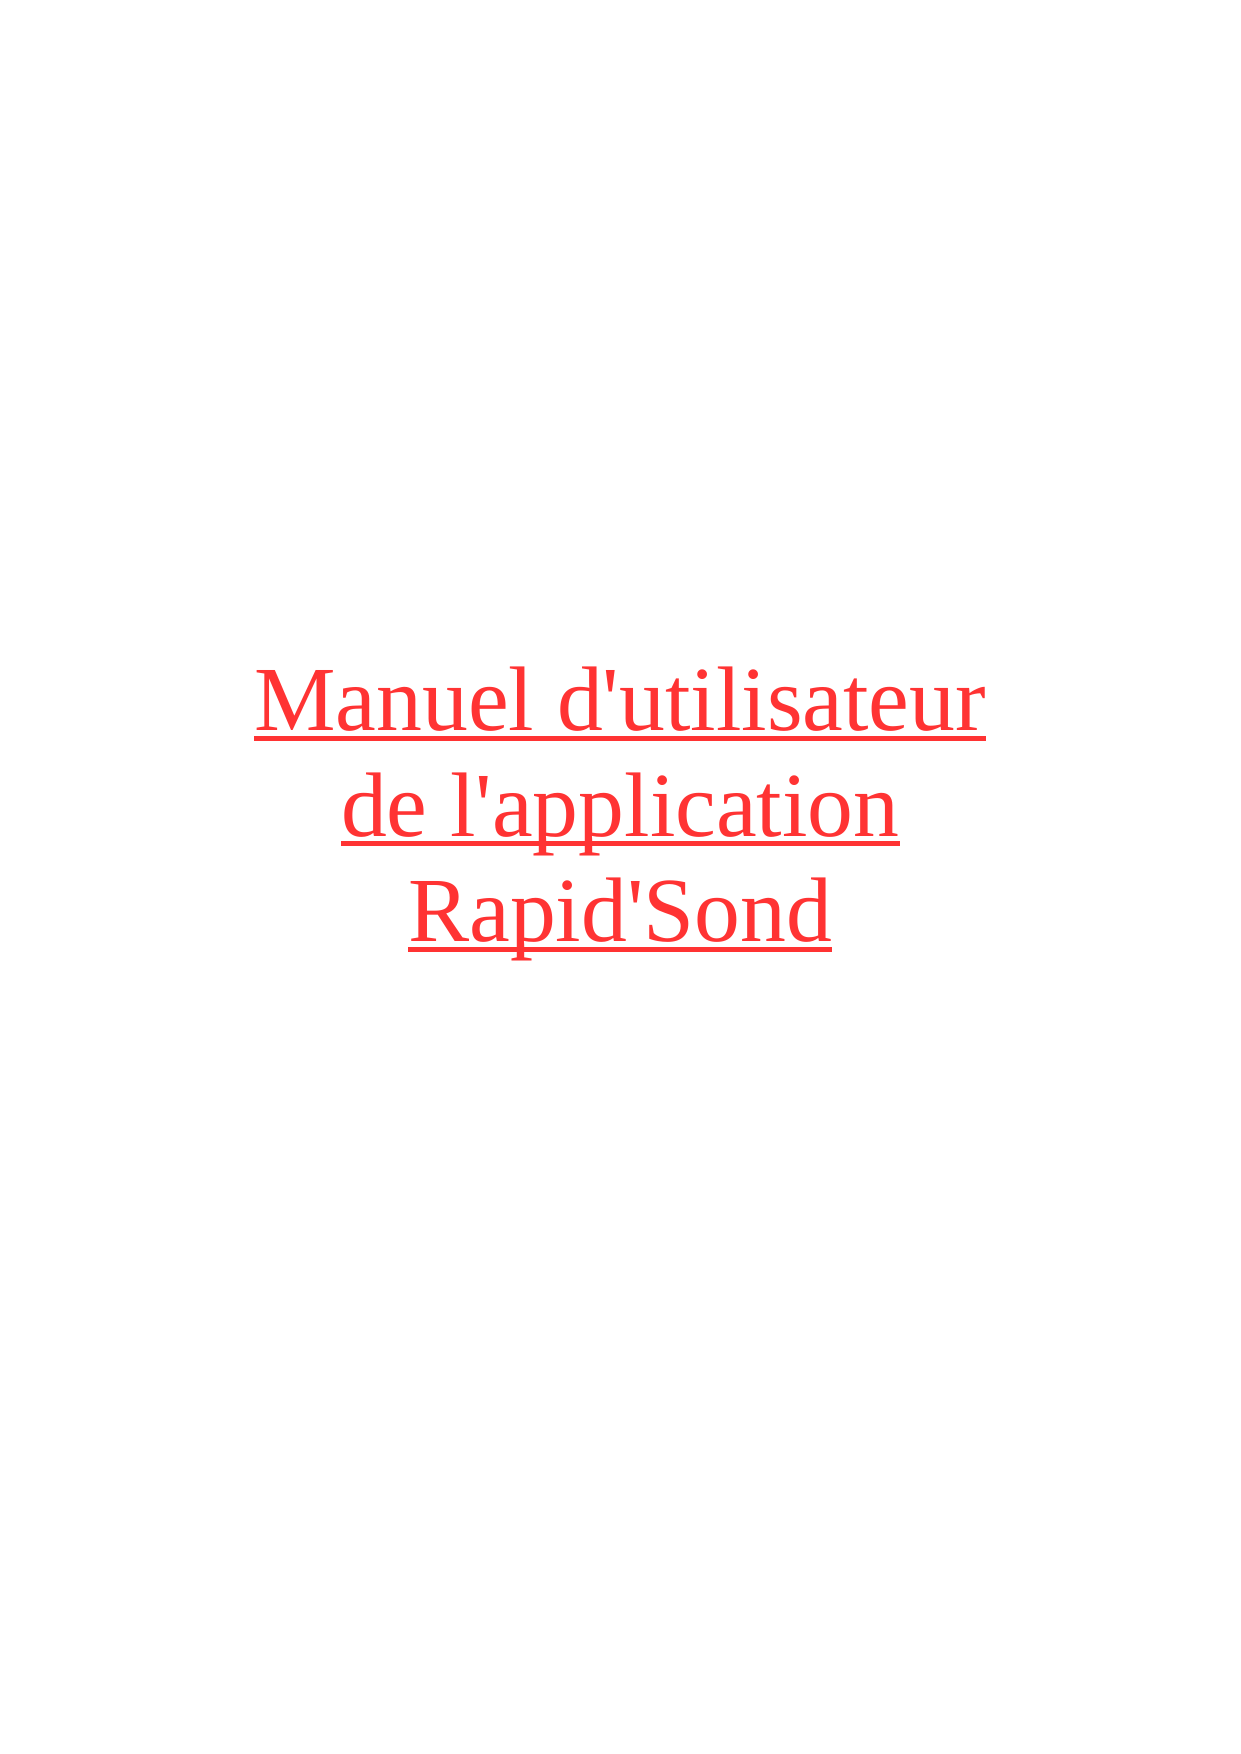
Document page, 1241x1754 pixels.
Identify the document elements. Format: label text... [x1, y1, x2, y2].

text Manuel d'utilisateur [118, 645, 1122, 751]
text de l'application Rapid'Sond [118, 751, 1122, 961]
